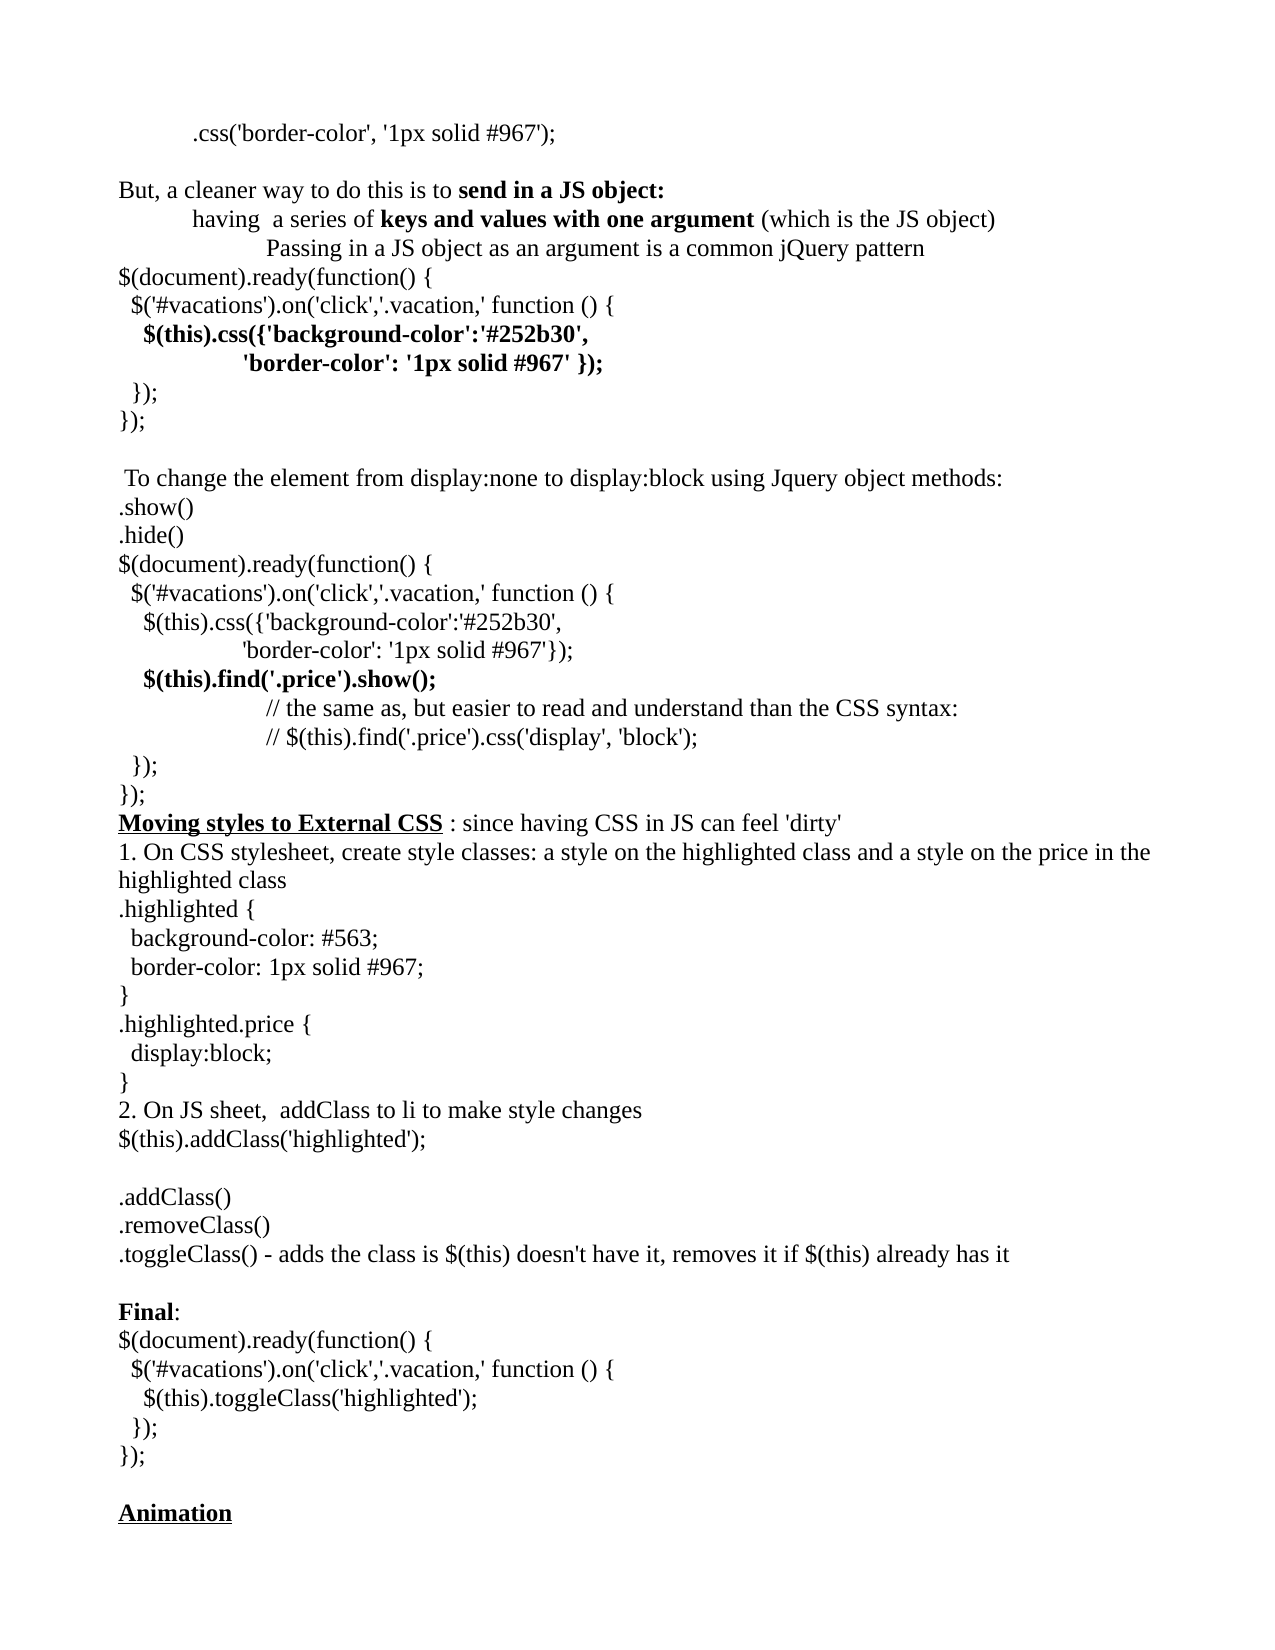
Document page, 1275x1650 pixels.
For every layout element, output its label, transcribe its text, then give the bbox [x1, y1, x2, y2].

text $(this).css({'background-color':'#252b30', [118, 319, 1157, 348]
text }); [118, 1441, 1157, 1469]
text .addClass() [118, 1182, 1157, 1211]
text .css('border-color', '1px solid #967'); [118, 118, 1157, 147]
text .highlighted { [118, 894, 1157, 923]
text .hide() [118, 521, 1157, 549]
text having a series of keys and values with one argument (which is the JS object) [118, 204, 1157, 233]
text background-color: #563; [118, 923, 1157, 952]
text $(this).css({'background-color':'#252b30', [118, 607, 1157, 636]
text .toggleClass() - adds the class is $(this) doesn't have it, removes it if $(this) already has it [118, 1239, 1157, 1268]
text }); [118, 751, 1157, 779]
text display:block; [118, 1038, 1157, 1067]
text Passing in a JS object as an argument is a common jQuery pattern [118, 233, 1157, 262]
text 'border-color': '1px solid #967'}); [118, 636, 1157, 664]
text .highlighted.price { [118, 1009, 1157, 1038]
text }); [118, 779, 1157, 808]
text }); [118, 377, 1157, 406]
text border-color: 1px solid #967; } [118, 952, 1157, 1009]
text To change the element from display:none to display:block using Jquery object methods: [118, 463, 1157, 492]
text .show() [118, 492, 1157, 521]
text // the same as, but easier to read and understand than the CSS syntax: [118, 693, 1157, 722]
text Animation [118, 1498, 1157, 1527]
text $('#vacations').on('click','.vacation,' function () { $(this).toggleClass('highlighted'); [118, 1354, 1157, 1412]
text // $(this).find('.price').css('display', 'block'); [118, 722, 1157, 751]
text $(this).addClass('highlighted'); [118, 1124, 1157, 1153]
text Final: [118, 1297, 1157, 1326]
text $('#vacations').on('click','.vacation,' function () { [118, 578, 1157, 607]
text $(this).find('.price').show(); [118, 664, 1157, 693]
text But, a cleaner way to do this is to send in a JS object: [118, 176, 1157, 204]
text Moving styles to External CSS : since having CSS in JS can feel 'dirty' [118, 808, 1157, 837]
text $(document).ready(function() { [118, 1326, 1157, 1354]
text }); [118, 406, 1157, 434]
text 1. On CSS stylesheet, create style classes: a style on the highlighted class and a style on the price in the highlighted class [118, 837, 1157, 894]
text }); [118, 1412, 1157, 1441]
text 'border-color': '1px solid #967' }); [118, 348, 1157, 377]
text $(document).ready(function() { [118, 549, 1157, 578]
text 2. On JS sheet, addClass to li to make style changes [118, 1096, 1157, 1124]
text } [118, 1067, 1157, 1096]
text $('#vacations').on('click','.vacation,' function () { [118, 291, 1157, 319]
text $(document).ready(function() { [118, 262, 1157, 291]
text .removeClass() [118, 1211, 1157, 1239]
